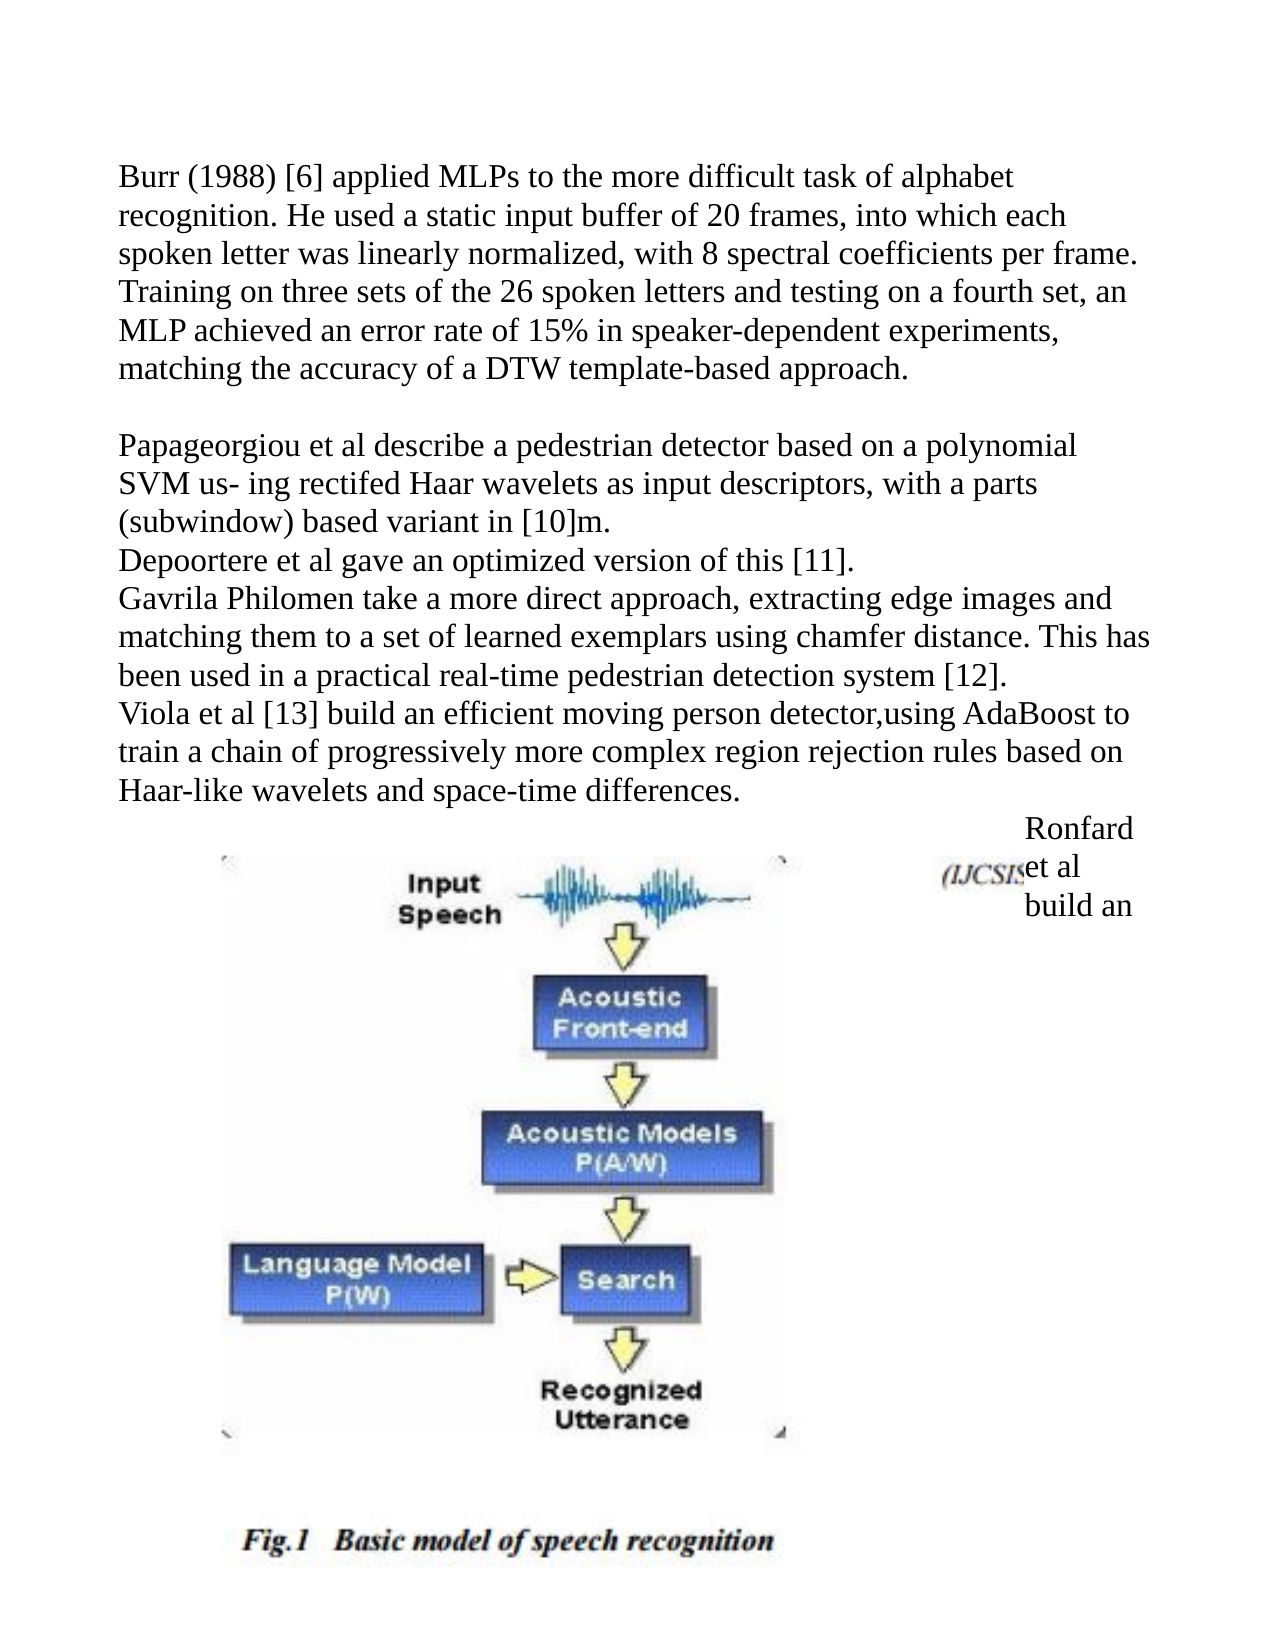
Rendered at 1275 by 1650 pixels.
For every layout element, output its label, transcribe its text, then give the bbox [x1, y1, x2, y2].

text Burr (1988) [6] applied MLPs to the more difficult task of alphabet recognition. He used a static input buffer of 20 frames, into which each spoken letter was linearly normalized, with 8 spectral coefficients per frame. Training on three sets of the 26 spoken letters and testing on a fourth set, an MLP achieved an error rate of 15% in speaker-dependent experiments, matching the accuracy of a DTW template-based approach. [118, 156, 1157, 386]
picture [185, 819, 1025, 1572]
text Viola et al [13] build an efficient moving person detector,using AdaBoost to train a chain of progressively more complex region rejection rules based on Haar-like wavelets and space-time differences. [118, 693, 1157, 808]
text Ronfard et al build an [118, 808, 1157, 923]
text Gavrila Philomen take a more direct approach, extracting edge images and matching them to a set of learned exemplars using chamfer distance. This has been used in a practical real-time pedestrian detection system [12]. [118, 578, 1157, 693]
text Depoortere et al gave an optimized version of this [11]. [118, 540, 1157, 578]
text Papageorgiou et al describe a pedestrian detector based on a polynomial SVM us- ing rectifed Haar wavelets as input descriptors, with a parts (subwindow) based variant in [10]m. [118, 425, 1157, 540]
